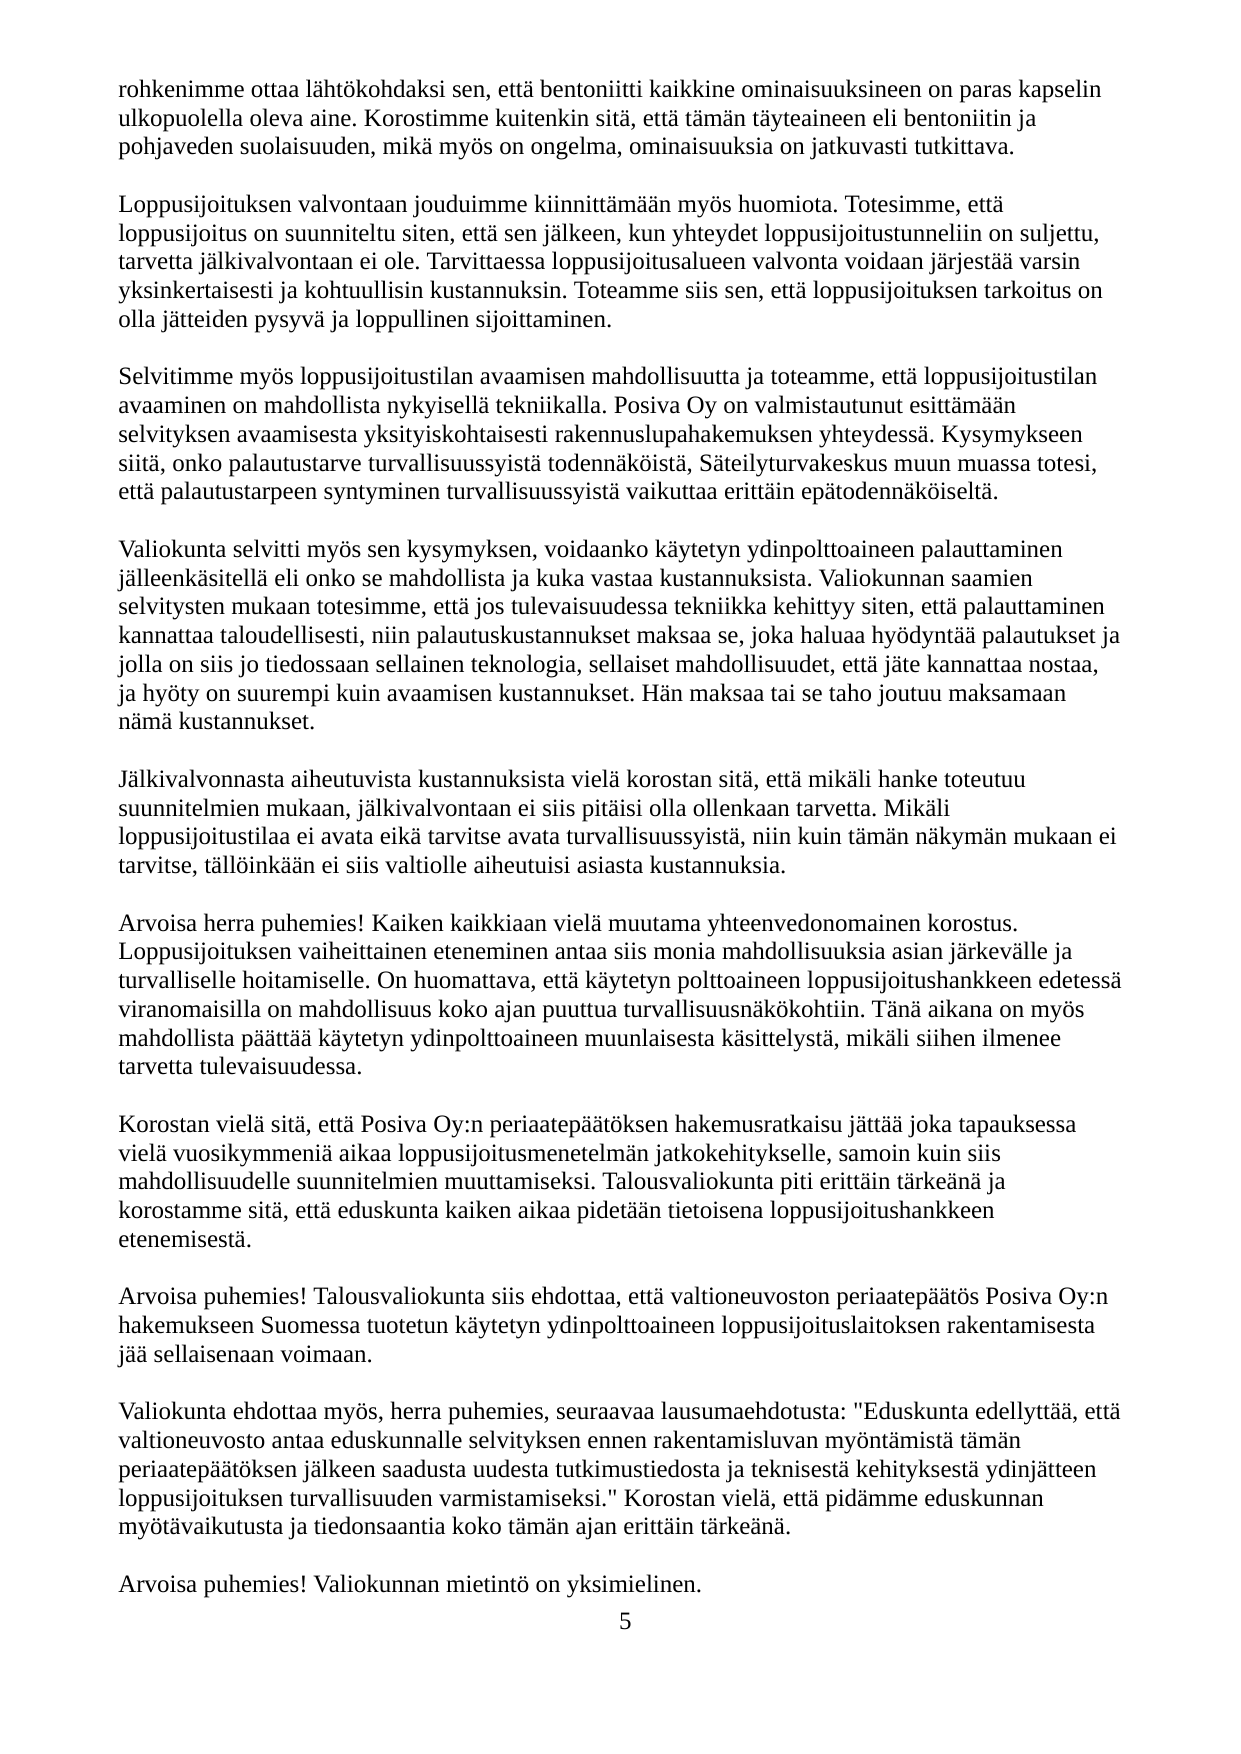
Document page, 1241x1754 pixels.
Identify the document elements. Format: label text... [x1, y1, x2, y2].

text Selvitimme myös loppusijoitustilan avaamisen mahdollisuutta ja toteamme, että loppusijoitustilan avaaminen on mahdollista nykyisellä tekniikalla. Posiva Oy on valmistautunut esittämään selvityksen avaamisesta yksityiskohtaisesti rakennuslupahakemuksen yhteydessä. Kysymykseen siitä, onko palautustarve turvallisuussyistä todennäköistä, Säteilyturvakeskus muun muassa totesi, että palautustarpeen syntyminen turvallisuussyistä vaikuttaa erittäin epätodennäköiseltä. [118, 361, 1122, 505]
text Arvoisa puhemies! Talousvaliokunta siis ehdottaa, että valtioneuvoston periaatepäätös Posiva Oy:n hakemukseen Suomessa tuotetun käytetyn ydinpolttoaineen loppusijoituslaitoksen rakentamisesta jää sellaisenaan voimaan. [118, 1281, 1122, 1368]
text Jälkivalvonnasta aiheutuvista kustannuksista vielä korostan sitä, että mikäli hanke toteutuu suunnitelmien mukaan, jälkivalvontaan ei siis pitäisi olla ollenkaan tarvetta. Mikäli loppusijoitustilaa ei avata eikä tarvitse avata turvallisuussyistä, niin kuin tämän näkymän mukaan ei tarvitse, tällöinkään ei siis valtiolle aiheutuisi asiasta kustannuksia. [118, 764, 1122, 879]
text Arvoisa puhemies! Valiokunnan mietintö on yksimielinen. [118, 1569, 1122, 1598]
text rohkenimme ottaa lähtökohdaksi sen, että bentoniitti kaikkine ominaisuuksineen on paras kapselin ulkopuolella oleva aine. Korostimme kuitenkin sitä, että tämän täyteaineen eli bentoniitin ja pohjaveden suolaisuuden, mikä myös on ongelma, ominaisuuksia on jatkuvasti tutkittava. [118, 74, 1122, 160]
text Loppusijoituksen valvontaan jouduimme kiinnittämään myös huomiota. Totesimme, että loppusijoitus on suunniteltu siten, että sen jälkeen, kun yhteydet loppusijoitustunneliin on suljettu, tarvetta jälkivalvontaan ei ole. Tarvittaessa loppusijoitusalueen valvonta voidaan järjestää varsin yksinkertaisesti ja kohtuullisin kustannuksin. Toteamme siis sen, että loppusijoituksen tarkoitus on olla jätteiden pysyvä ja loppullinen sijoittaminen. [118, 189, 1122, 333]
text Korostan vielä sitä, että Posiva Oy:n periaatepäätöksen hakemusratkaisu jättää joka tapauksessa vielä vuosikymmeniä aikaa loppusijoitusmenetelmän jatkokehitykselle, samoin kuin siis mahdollisuudelle suunnitelmien muuttamiseksi. Talousvaliokunta piti erittäin tärkeänä ja korostamme sitä, että eduskunta kaiken aikaa pidetään tietoisena loppusijoitushankkeen etenemisestä. [118, 1109, 1122, 1253]
text Valiokunta selvitti myös sen kysymyksen, voidaanko käytetyn ydinpolttoaineen palauttaminen jälleenkäsitellä eli onko se mahdollista ja kuka vastaa kustannuksista. Valiokunnan saamien selvitysten mukaan totesimme, että jos tulevaisuudessa tekniikka kehittyy siten, että palauttaminen kannattaa taloudellisesti, niin palautuskustannukset maksaa se, joka haluaa hyödyntää palautukset ja jolla on siis jo tiedossaan sellainen teknologia, sellaiset mahdollisuudet, että jäte kannattaa nostaa, ja hyöty on suurempi kuin avaamisen kustannukset. Hän maksaa tai se taho joutuu maksamaan nämä kustannukset. [118, 534, 1122, 735]
text Valiokunta ehdottaa myös, herra puhemies, seuraavaa lausumaehdotusta: "Eduskunta edellyttää, että valtioneuvosto antaa eduskunnalle selvityksen ennen rakentamisluvan myöntämistä tämän periaatepäätöksen jälkeen saadusta uudesta tutkimustiedosta ja teknisestä kehityksestä ydinjätteen loppusijoituksen turvallisuuden varmistamiseksi." Korostan vielä, että pidämme eduskunnan myötävaikutusta ja tiedonsaantia koko tämän ajan erittäin tärkeänä. [118, 1396, 1122, 1540]
text Arvoisa herra puhemies! Kaiken kaikkiaan vielä muutama yhteenvedonomainen korostus. Loppusijoituksen vaiheittainen eteneminen antaa siis monia mahdollisuuksia asian järkevälle ja turvalliselle hoitamiselle. On huomattava, että käytetyn polttoaineen loppusijoitushankkeen edetessä viranomaisilla on mahdollisuus koko ajan puuttua turvallisuusnäkökohtiin. Tänä aikana on myös mahdollista päättää käytetyn ydinpolttoaineen muunlaisesta käsittelystä, mikäli siihen ilmenee tarvetta tulevaisuudessa. [118, 908, 1122, 1080]
